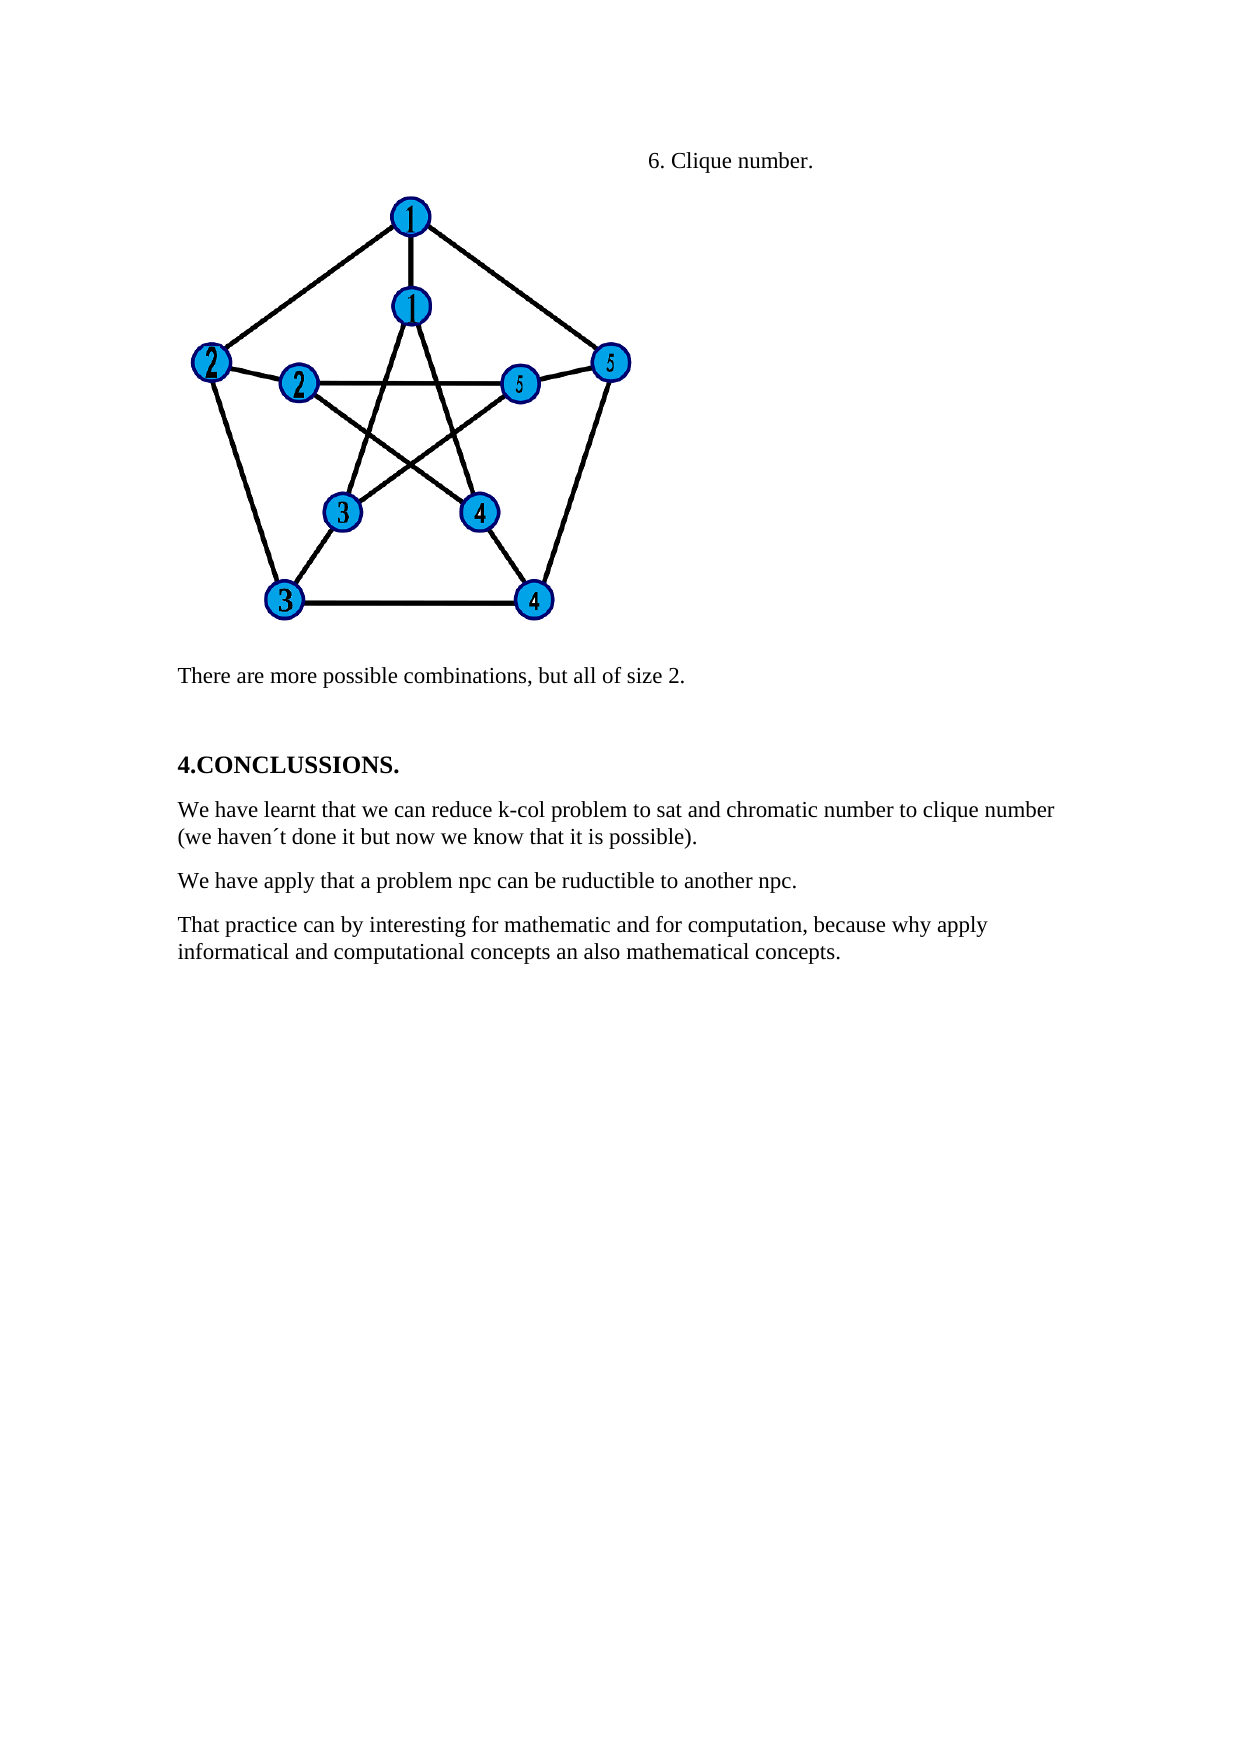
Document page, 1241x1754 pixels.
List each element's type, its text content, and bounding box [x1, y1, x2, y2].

text We have apply that a problem npc can be ruductible to another npc. [177, 867, 1063, 893]
text There are more possible combinations, but all of size 2. [177, 662, 1063, 689]
text 6. Clique number. [177, 148, 1063, 645]
text We have learnt that we can reduce k-col problem to sat and chromatic number to clique number (we haven´t done it but now we know that it is possible). [177, 796, 1063, 849]
text That practice can by interesting for mathematic and for computation, because why apply informatical and computational concepts an also mathematical concepts. [177, 911, 1063, 964]
text 4.CONCLUSSIONS. [177, 750, 1063, 779]
